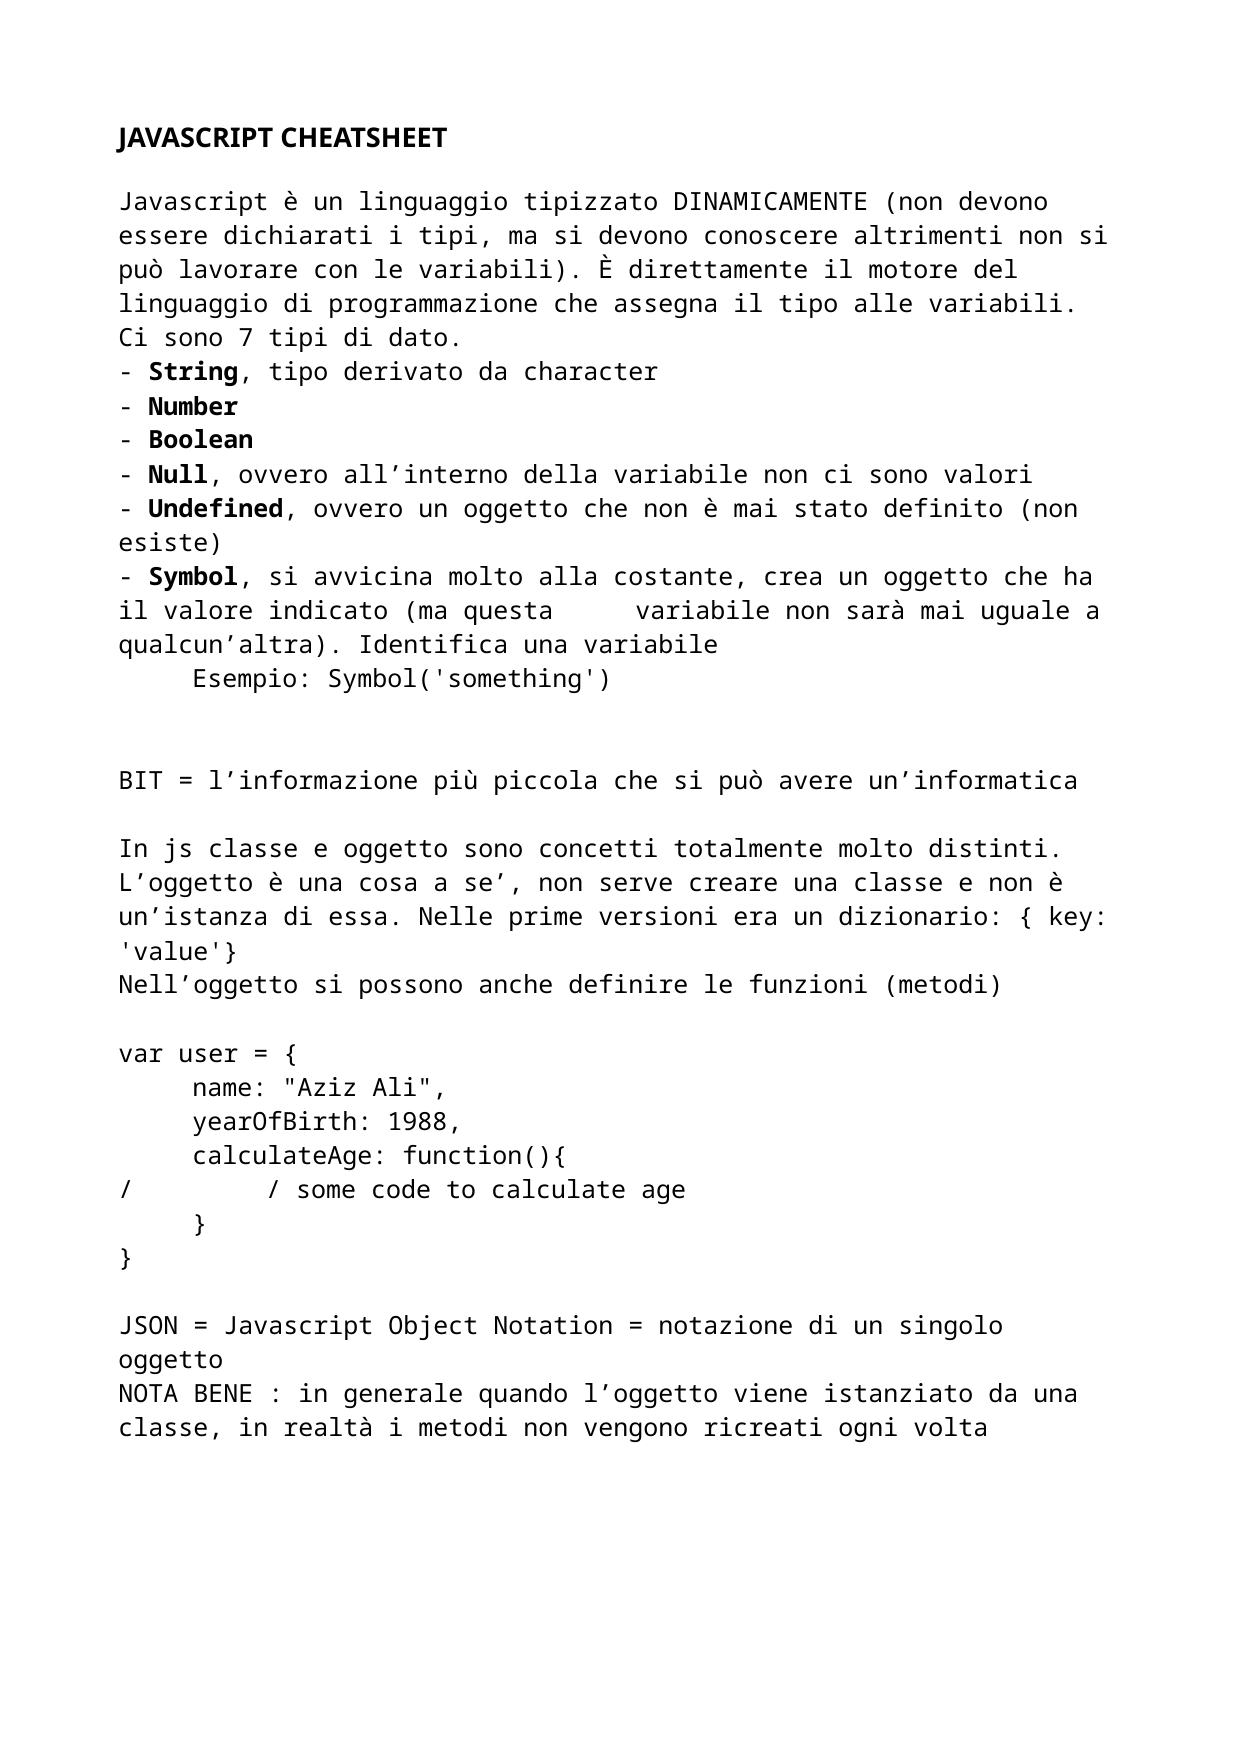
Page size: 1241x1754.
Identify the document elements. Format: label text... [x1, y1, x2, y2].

text Javascript è un linguaggio tipizzato DINAMICAMENTE (non devono essere dichiarati i tipi, ma si devono conoscere altrimenti non si può lavorare con le variabili). È direttamente il motore del linguaggio di programmazione che assegna il tipo alle variabili. [118, 184, 1122, 320]
text - Number [118, 388, 1122, 422]
text calculateAge: function(){ [118, 1137, 1122, 1172]
text name: "Aziz Ali", [118, 1069, 1122, 1103]
text var user = { [118, 1035, 1122, 1069]
text BIT = l’informazione più piccola che si può avere un’informatica [118, 763, 1122, 797]
text - Symbol, si avvicina molto alla costante, crea un oggetto che ha il valore indicato (ma questa variabile non sarà mai uguale a qualcun’altra). Identifica una variabile [118, 558, 1122, 661]
text Nell’oggetto si possono anche definire le funzioni (metodi) [118, 967, 1122, 1001]
text - Null, ovvero all’interno della variabile non ci sono valori [118, 456, 1122, 490]
text } [118, 1206, 1122, 1240]
text Ci sono 7 tipi di dato. [118, 320, 1122, 354]
text JAVASCRIPT CHEATSHEET [118, 118, 1122, 155]
text Esempio: Symbol('something') [118, 661, 1122, 695]
text - String, tipo derivato da character [118, 354, 1122, 388]
text / / some code to calculate age [118, 1172, 1122, 1206]
text In js classe e oggetto sono concetti totalmente molto distinti. L’oggetto è una cosa a se’, non serve creare una classe e non è un’istanza di essa. Nelle prime versioni era un dizionario: { key: 'value'} [118, 831, 1122, 967]
text - Boolean [118, 422, 1122, 456]
text - Undefined, ovvero un oggetto che non è mai stato definito (non esiste) [118, 490, 1122, 558]
text } [118, 1240, 1122, 1274]
text NOTA BENE : in generale quando l’oggetto viene istanziato da una classe, in realtà i metodi non vengono ricreati ogni volta [118, 1376, 1122, 1444]
text yearOfBirth: 1988, [118, 1103, 1122, 1137]
text JSON = Javascript Object Notation = notazione di un singolo oggetto [118, 1308, 1122, 1376]
